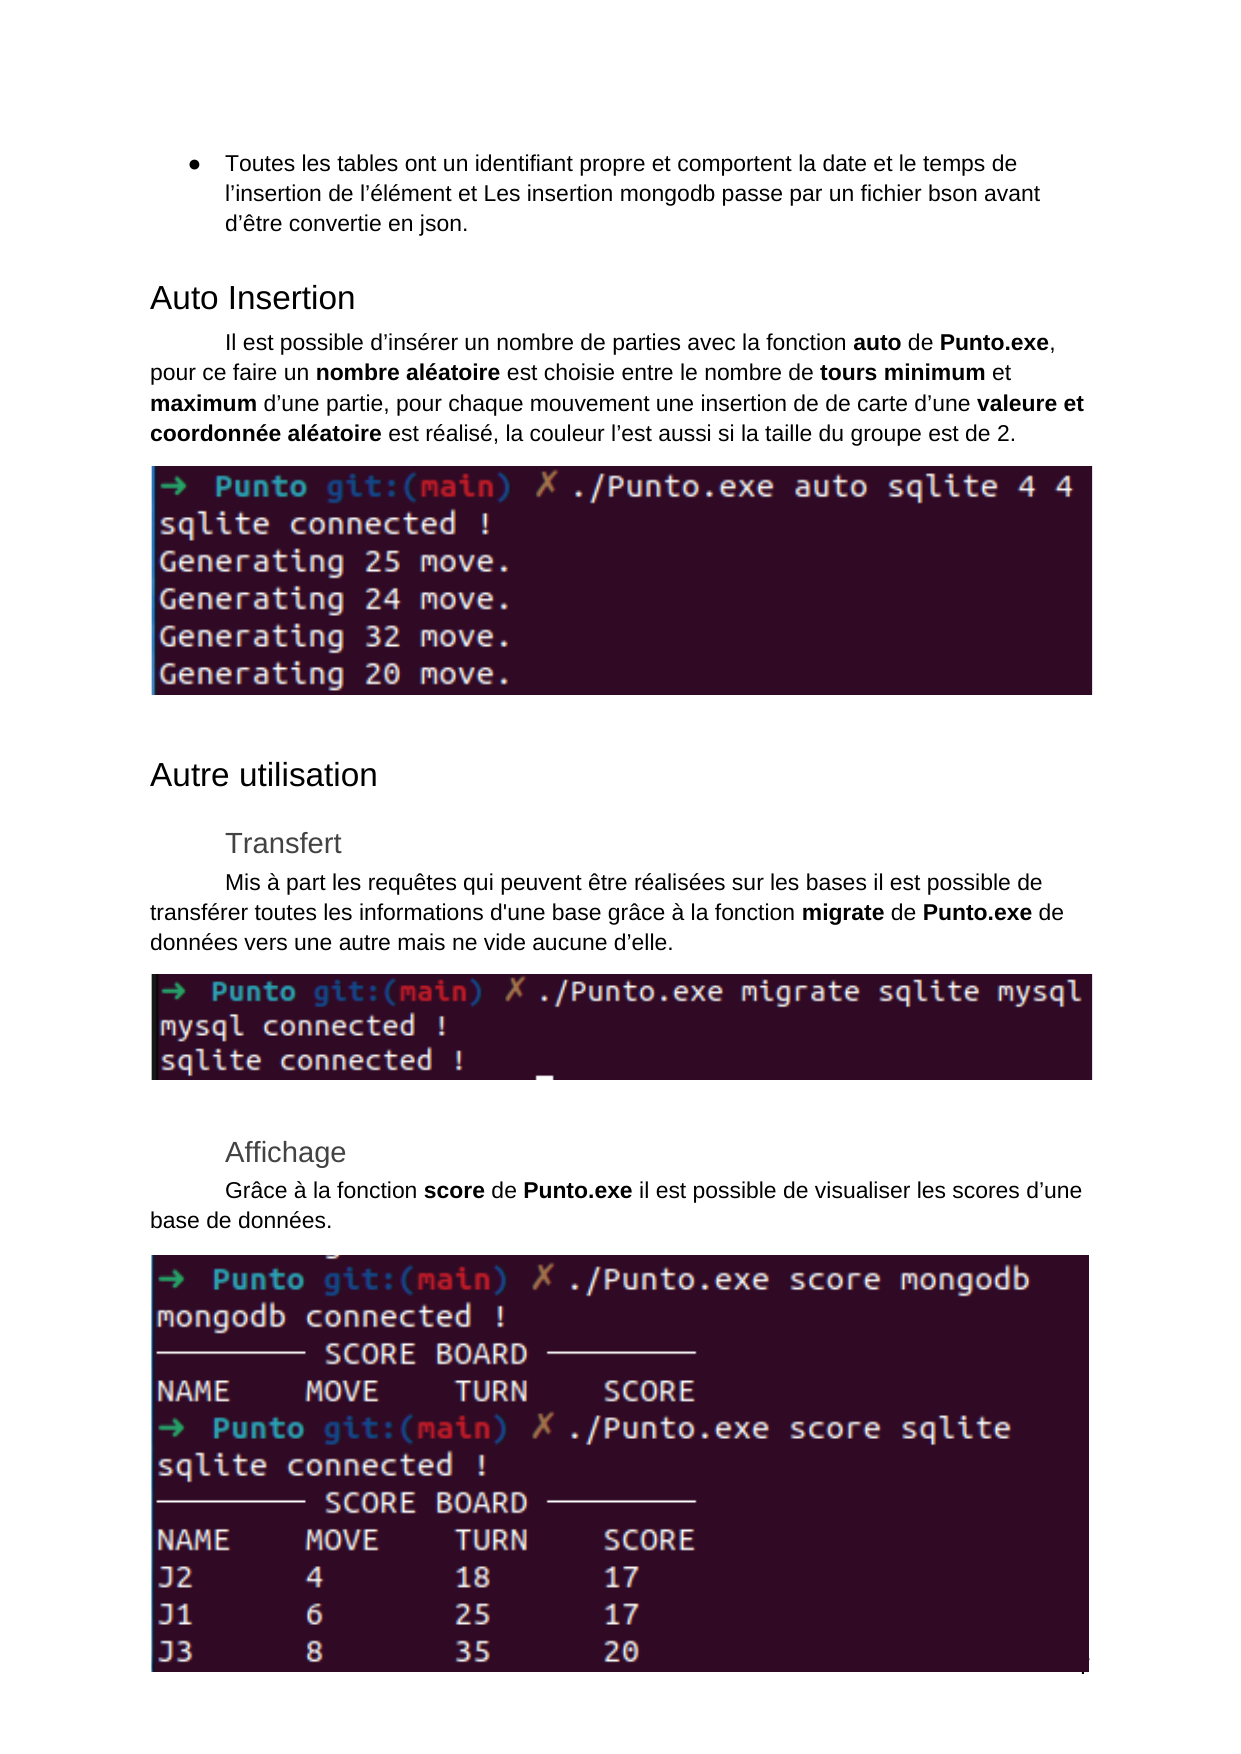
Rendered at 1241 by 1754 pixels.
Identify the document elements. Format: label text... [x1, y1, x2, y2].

subtitle Affichage [150, 992, 1090, 1169]
picture [151, 466, 1093, 695]
subtitle Auto Insertion [150, 278, 1090, 317]
picture [151, 1255, 1089, 1672]
text Mis à part les requêtes qui peuvent être réalisées sur les bases il est possible de transférer toutes les informations d'une base grâce à la fonction migrate de Punto.exe de données vers une autre mais ne vide aucune d’elle. [150, 868, 1090, 955]
subtitle Transfert [150, 827, 1090, 860]
picture [151, 974, 1093, 1080]
text Grâce à la fonction score de Punto.exe il est possible de visualiser les scores d’une base de données. [150, 1177, 1090, 1234]
text Il est possible d’insérer un nombre de parties avec la fonction auto de Punto.exe, pour ce faire un nombre aléatoire est choisie entre le nombre de tours minimum et maximum d’une partie, pour chaque mouvement une insertion de de carte d’une valeure et coordonnée aléatoire est réalisé, la couleur l’est aussi si la taille du groupe est de 2. [150, 329, 1090, 446]
list Toutes les tables ont un identifiant propre et comportent la date et le temps de l’insertion de l’élément et Les insertion mongodb passe par un fichier bson avant d’être convertie en json. [187, 150, 1090, 237]
subtitle Autre utilisation [150, 487, 1090, 793]
